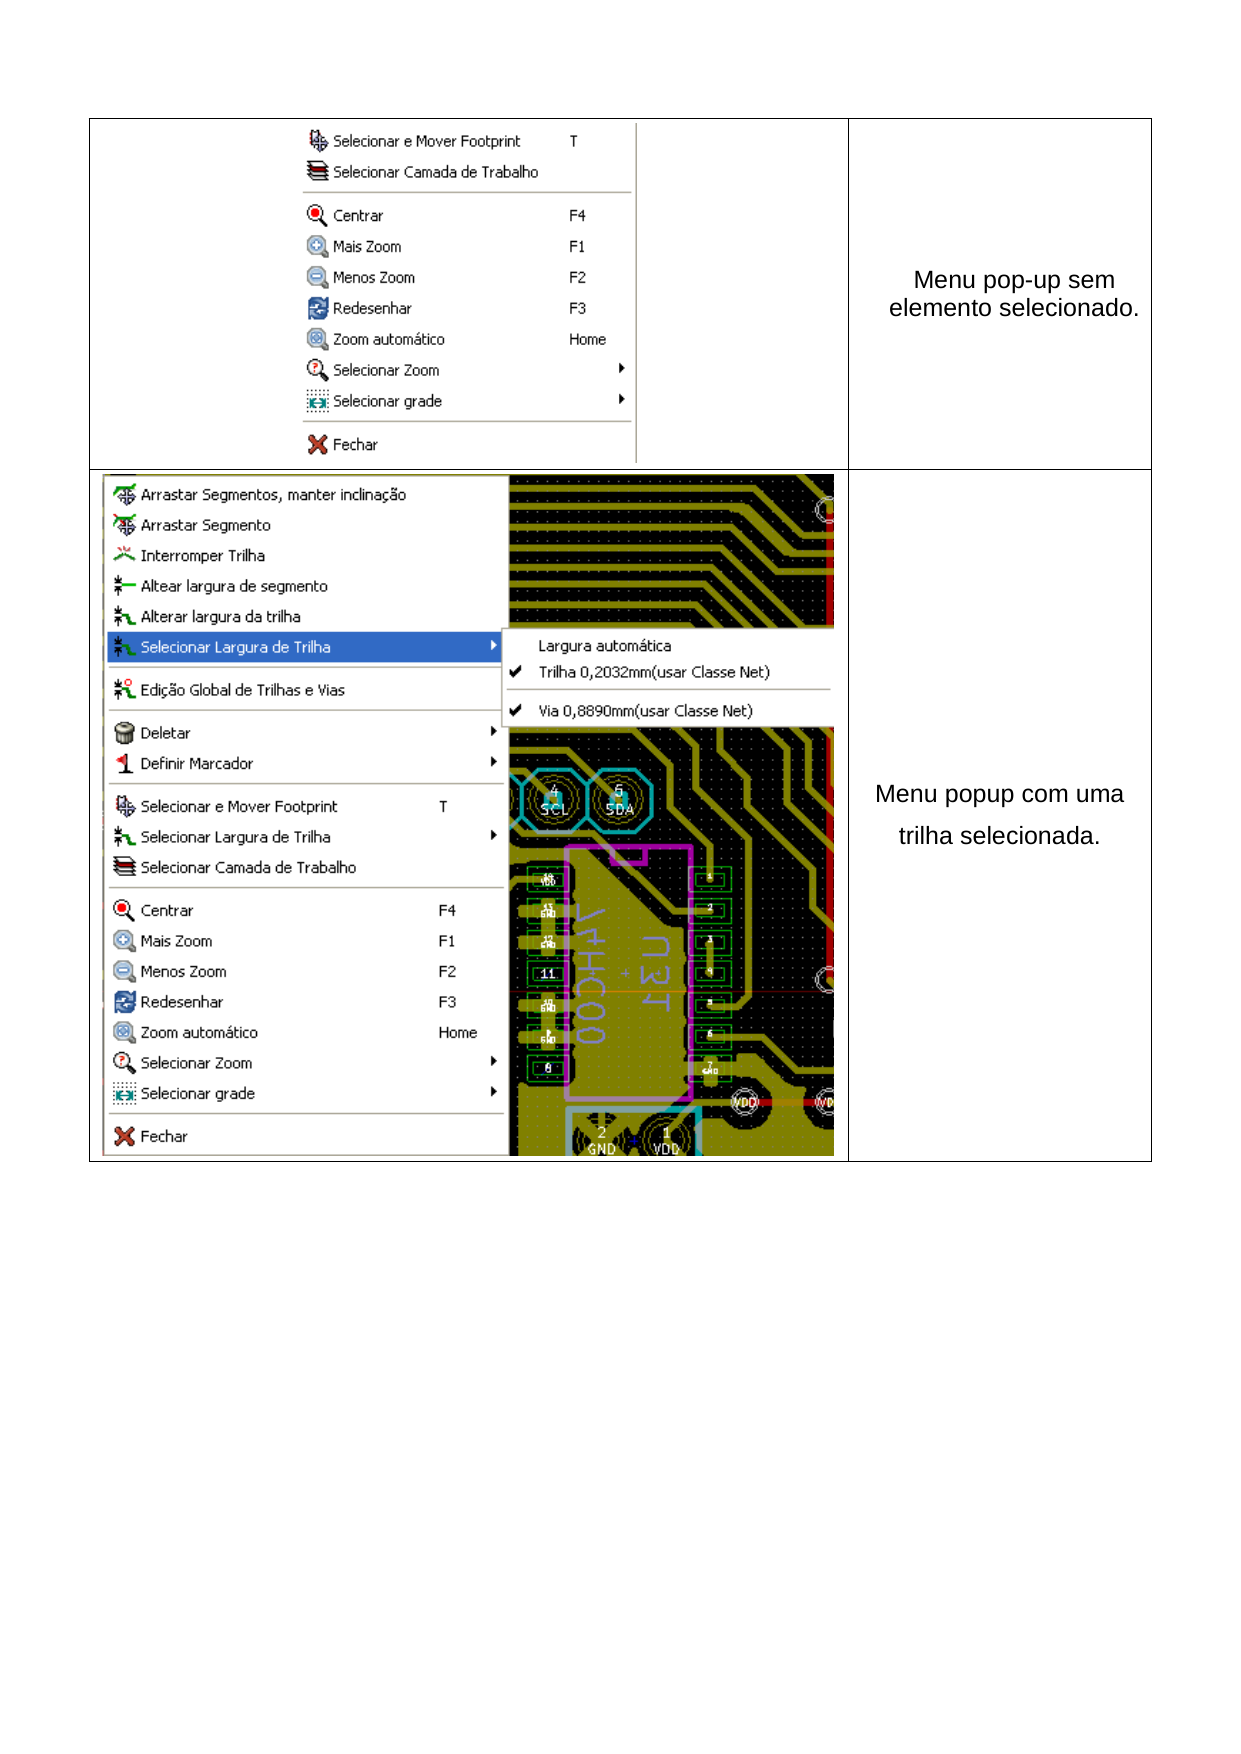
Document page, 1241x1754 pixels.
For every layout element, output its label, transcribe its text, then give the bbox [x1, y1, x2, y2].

picture [102, 474, 834, 1156]
table_cell Menu popup com uma trilha selecionada. [849, 470, 1151, 1161]
table_header Menu pop-up sem elemento selecionado. [849, 119, 1151, 469]
table_header [90, 119, 848, 469]
table_cell [90, 470, 848, 1161]
picture [299, 123, 637, 463]
